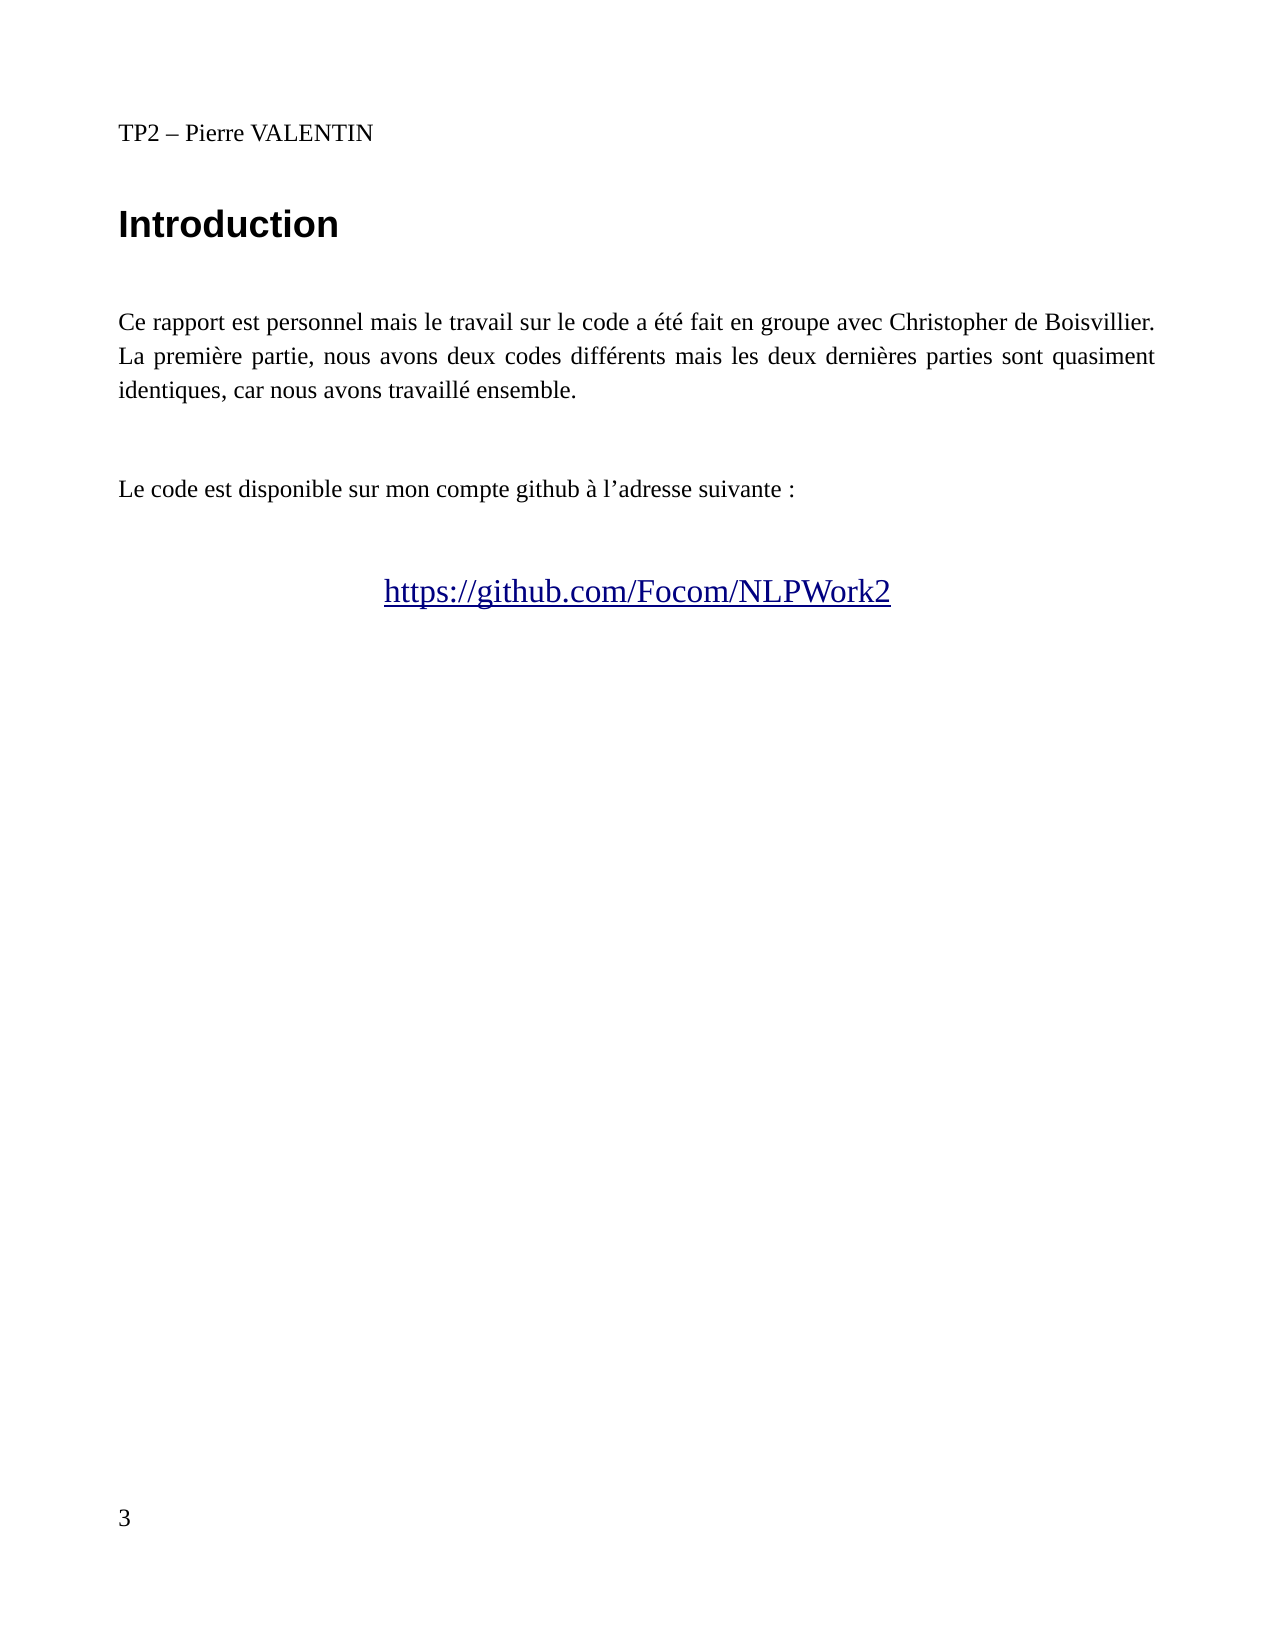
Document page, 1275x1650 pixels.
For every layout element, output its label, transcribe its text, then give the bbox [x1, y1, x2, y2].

text Ce rapport est personnel mais le travail sur le code a été fait en groupe avec Christopher de Boisvillier. La première partie, nous avons deux codes différents mais les deux dernières parties sont quasiment identiques, car nous avons travaillé ensemble. [118, 307, 1157, 404]
subtitle Introduction [118, 201, 1157, 245]
text Le code est disponible sur mon compte github à l’adresse suivante : [118, 474, 1157, 502]
text https://github.com/Focom/NLPWork2 [118, 572, 1157, 610]
